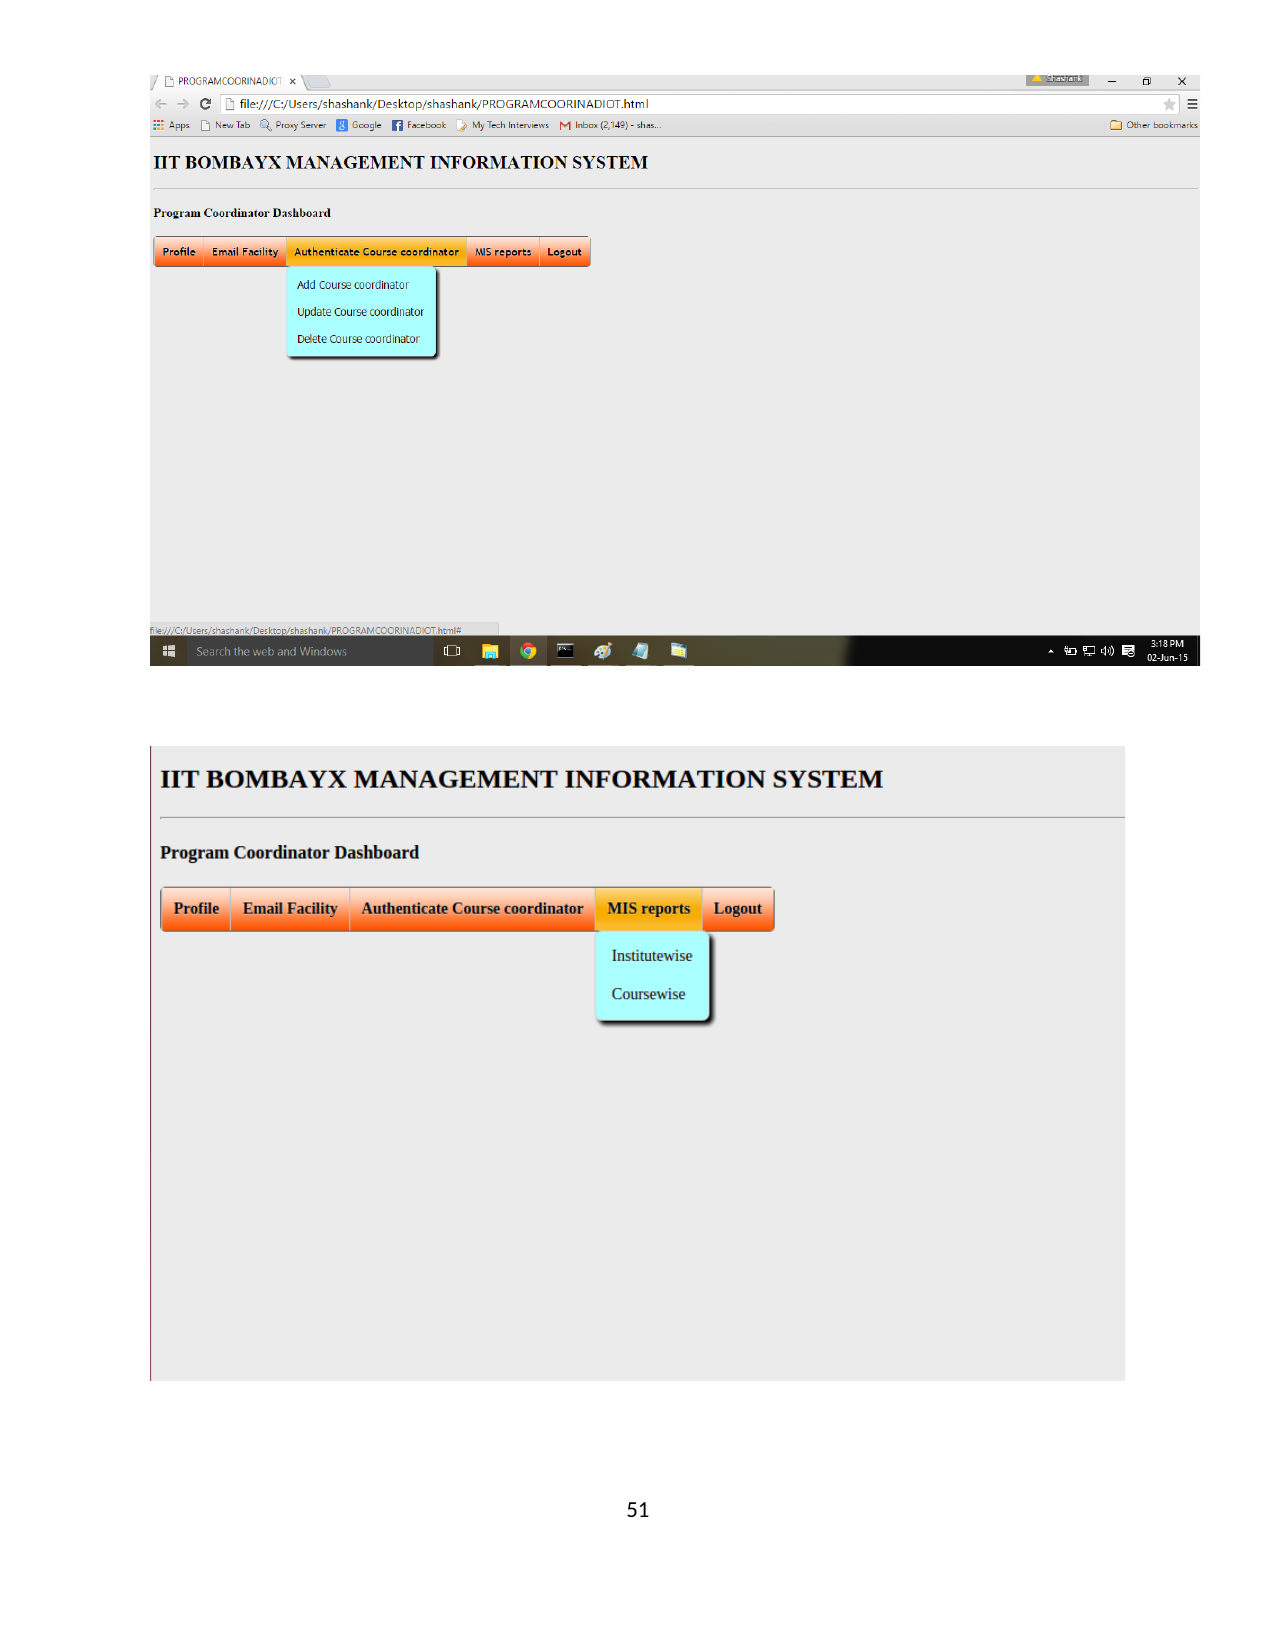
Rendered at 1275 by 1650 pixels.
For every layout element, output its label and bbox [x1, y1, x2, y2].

picture [150, 746, 1125, 1381]
picture [150, 75, 1201, 666]
